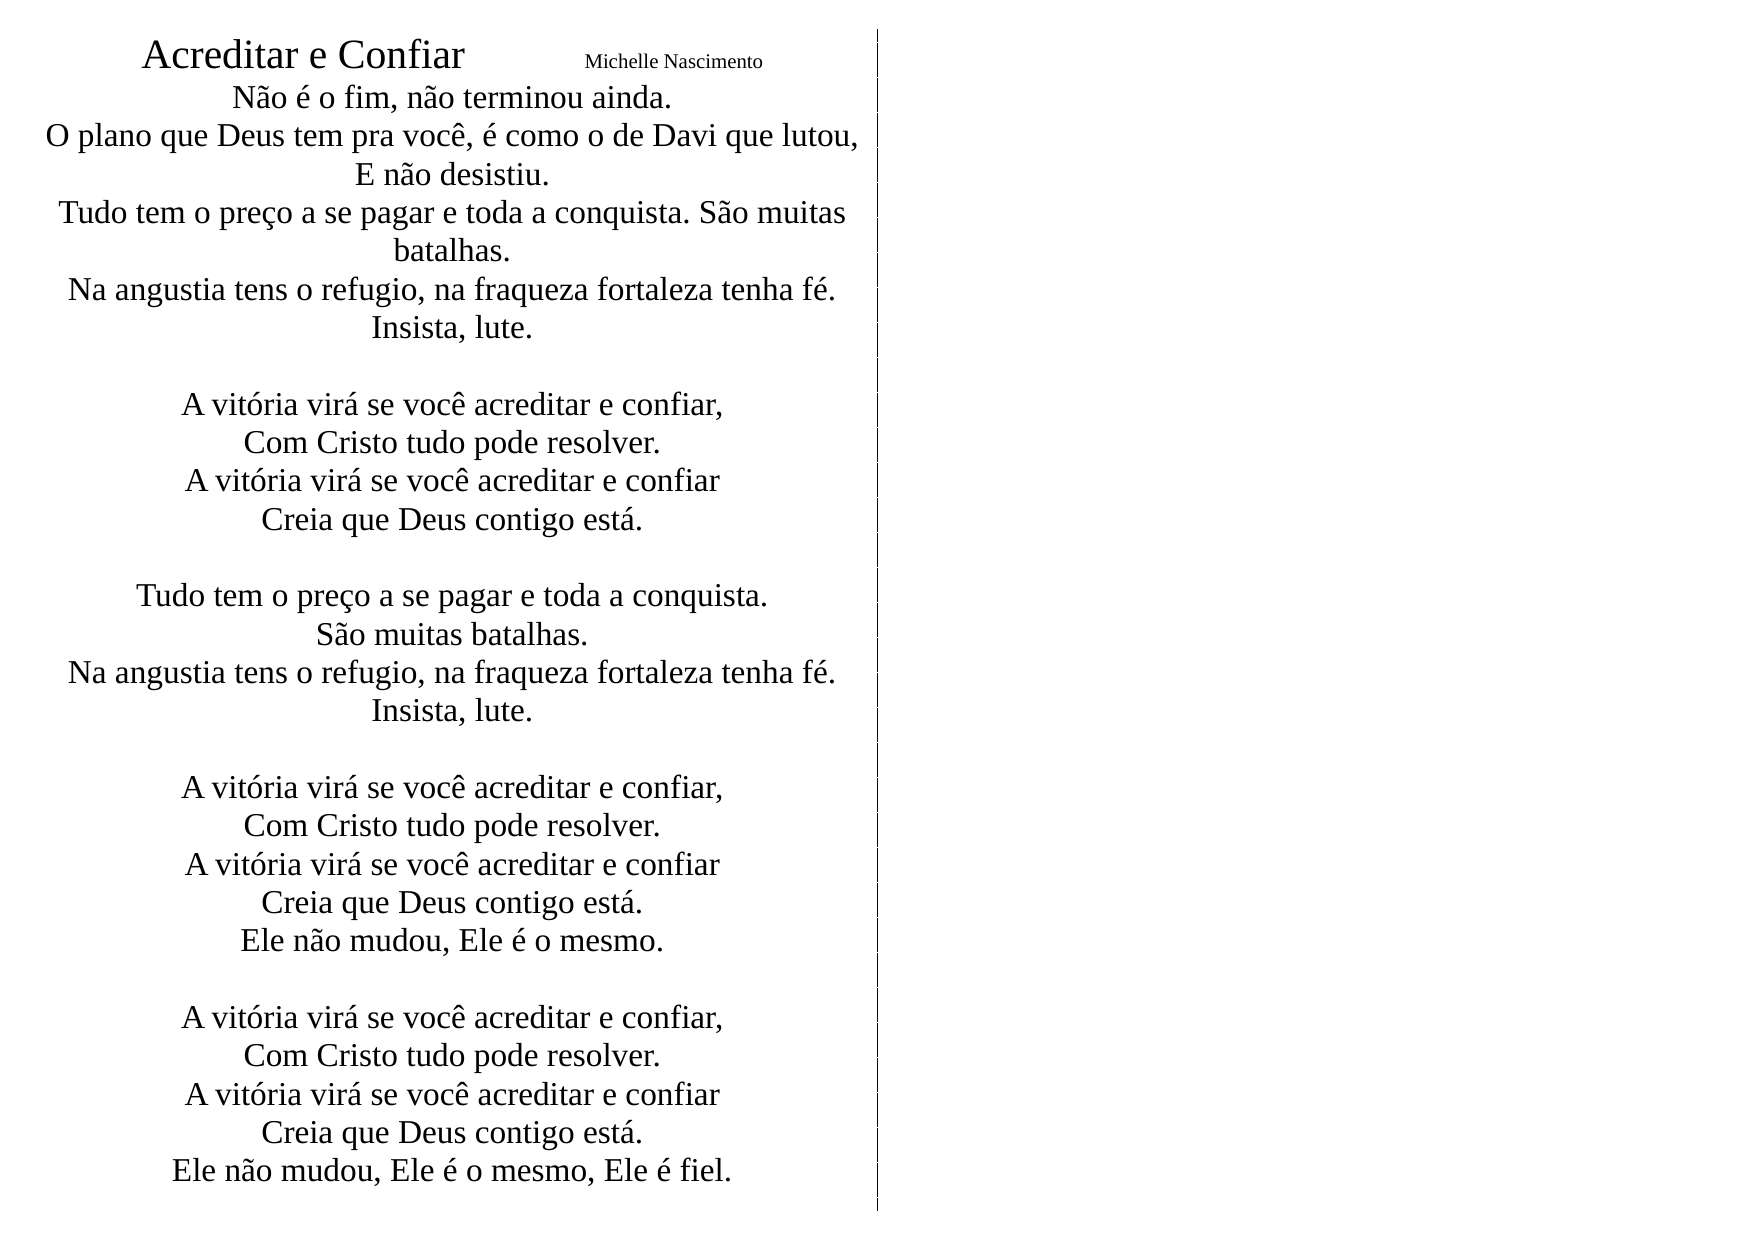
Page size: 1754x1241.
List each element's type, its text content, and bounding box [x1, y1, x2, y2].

text Tudo tem o preço a se pagar e toda a conquista. São muitas batalhas. [29, 192, 875, 269]
text O plano que Deus tem pra você, é como o de Davi que lutou, [29, 116, 875, 154]
text Creia que Deus contigo está. [29, 1112, 875, 1151]
text Creia que Deus contigo está. [29, 499, 875, 537]
text São muitas batalhas. [29, 614, 875, 652]
text Ele não mudou, Ele é o mesmo. [29, 921, 875, 959]
text A vitória virá se você acreditar e confiar, [29, 997, 875, 1036]
text E não desistiu. [29, 154, 875, 192]
text A vitória virá se você acreditar e confiar [29, 461, 875, 499]
text A vitória virá se você acreditar e confiar [29, 1074, 875, 1112]
text Não é o fim, não terminou ainda. [29, 77, 875, 116]
text Com Cristo tudo pode resolver. [29, 1036, 875, 1074]
text Acreditar e Confiar Michelle Nascimento [29, 29, 875, 77]
text Na angustia tens o refugio, na fraqueza fortaleza tenha fé. Insista, lute. [29, 269, 875, 346]
text A vitória virá se você acreditar e confiar [29, 844, 875, 882]
text Tudo tem o preço a se pagar e toda a conquista. [29, 576, 875, 614]
text Ele não mudou, Ele é o mesmo, Ele é fiel. [29, 1151, 875, 1189]
text Com Cristo tudo pode resolver. [29, 422, 875, 461]
text Com Cristo tudo pode resolver. [29, 806, 875, 844]
text A vitória virá se você acreditar e confiar, [29, 384, 875, 422]
text Creia que Deus contigo está. [29, 882, 875, 921]
text A vitória virá se você acreditar e confiar, [29, 767, 875, 806]
text Na angustia tens o refugio, na fraqueza fortaleza tenha fé. Insista, lute. [29, 652, 875, 729]
